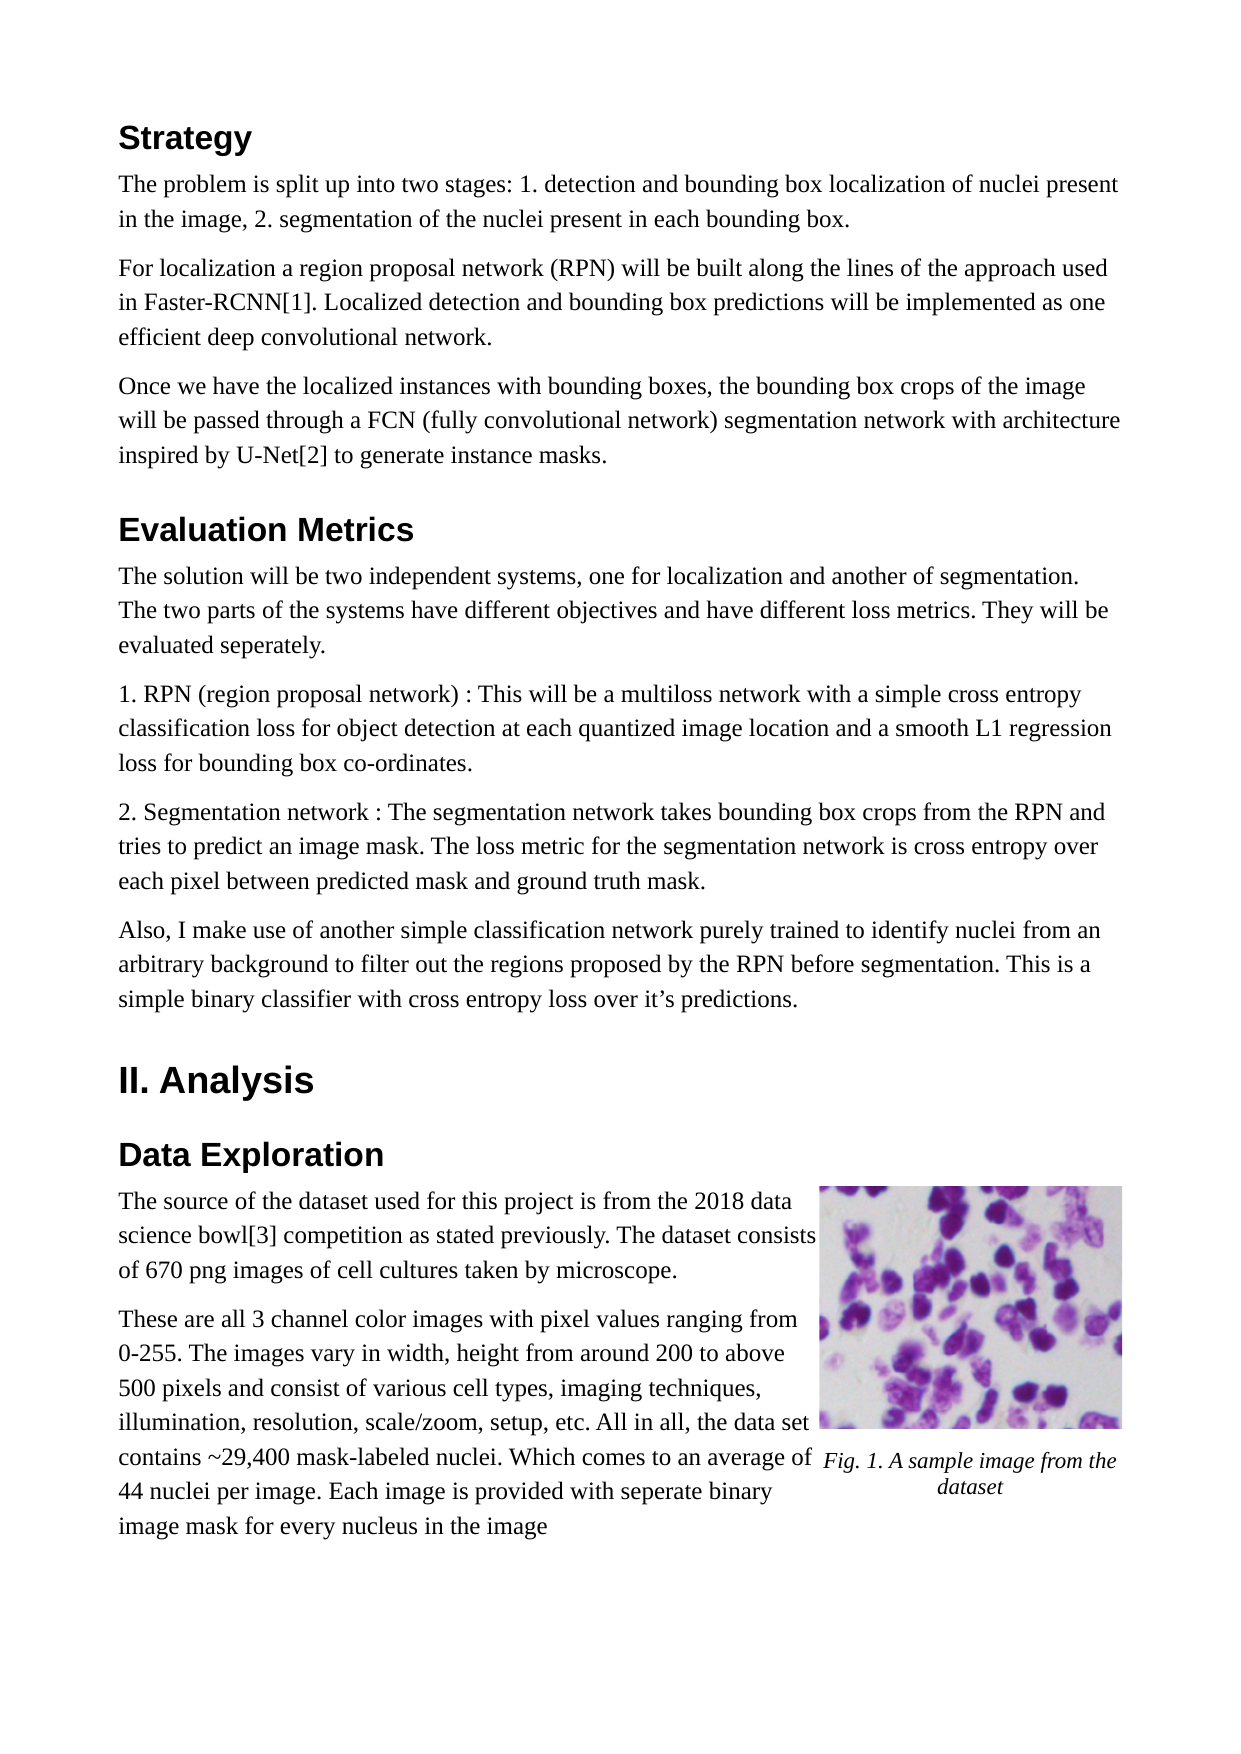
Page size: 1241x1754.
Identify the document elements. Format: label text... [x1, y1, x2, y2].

text The source of the dataset used for this project is from the 2018 data science bowl[3] competition as stated previously. The dataset consists of 670 png images of cell cultures taken by microscope. [118, 1186, 819, 1284]
text Once we have the localized instances with bounding boxes, the bounding box crops of the image will be passed through a FCN (fully convolutional network) segmentation network with architecture inspired by U-Net[2] to generate instance masks. [118, 371, 1122, 468]
text Also, I make use of another simple classification network purely trained to identify nuclei from an arbitrary background to filter out the regions proposed by the RPN before segmentation. This is a simple binary classifier with cross entropy loss over it’s predictions. [118, 915, 1122, 1013]
subtitle Data Exploration [118, 1135, 1122, 1173]
text The solution will be two independent systems, one for localization and another of segmentation. The two parts of the systems have different objectives and have different loss metrics. They will be evaluated seperately. [118, 561, 1122, 658]
subtitle Evaluation Metrics [118, 510, 1122, 548]
text For localization a region proposal network (RPN) will be built along the lines of the approach used in Faster-RCNN[1]. Localized detection and bounding box predictions will be implemented as one efficient deep convolutional network. [118, 253, 1122, 351]
subtitle II. Analysis [118, 1058, 1122, 1102]
text The problem is split up into two stages: 1. detection and bounding box localization of nuclei present in the image, 2. segmentation of the nuclei present in each bounding box. [118, 169, 1122, 232]
text 1. RPN (region proposal network) : This will be a multiloss network with a simple cross entropy classification loss for object detection at each quantized image location and a smooth L1 regression loss for bounding box co-ordinates. [118, 679, 1122, 777]
text 2. Segmentation network : The segmentation network takes bounding box crops from the RPN and tries to predict an image mask. The loss metric for the segmentation network is cross entropy over each pixel between predicted mask and ground truth mask. [118, 797, 1122, 894]
text These are all 3 channel color images with pixel values ranging from 0-255. The images vary in width, height from around 200 to above 500 pixels and consist of various cell types, imaging techniques, illumination, resolution, scale/zoom, setup, etc. All in all, the data set contains ~29,400 mask-labeled nuclei. Which comes to an average of 44 nuclei per image. Each image is provided with seperate binary image mask for every nucleus in the image [118, 1304, 1122, 1540]
subtitle Strategy [118, 118, 1122, 157]
picture [819, 1186, 1123, 1429]
